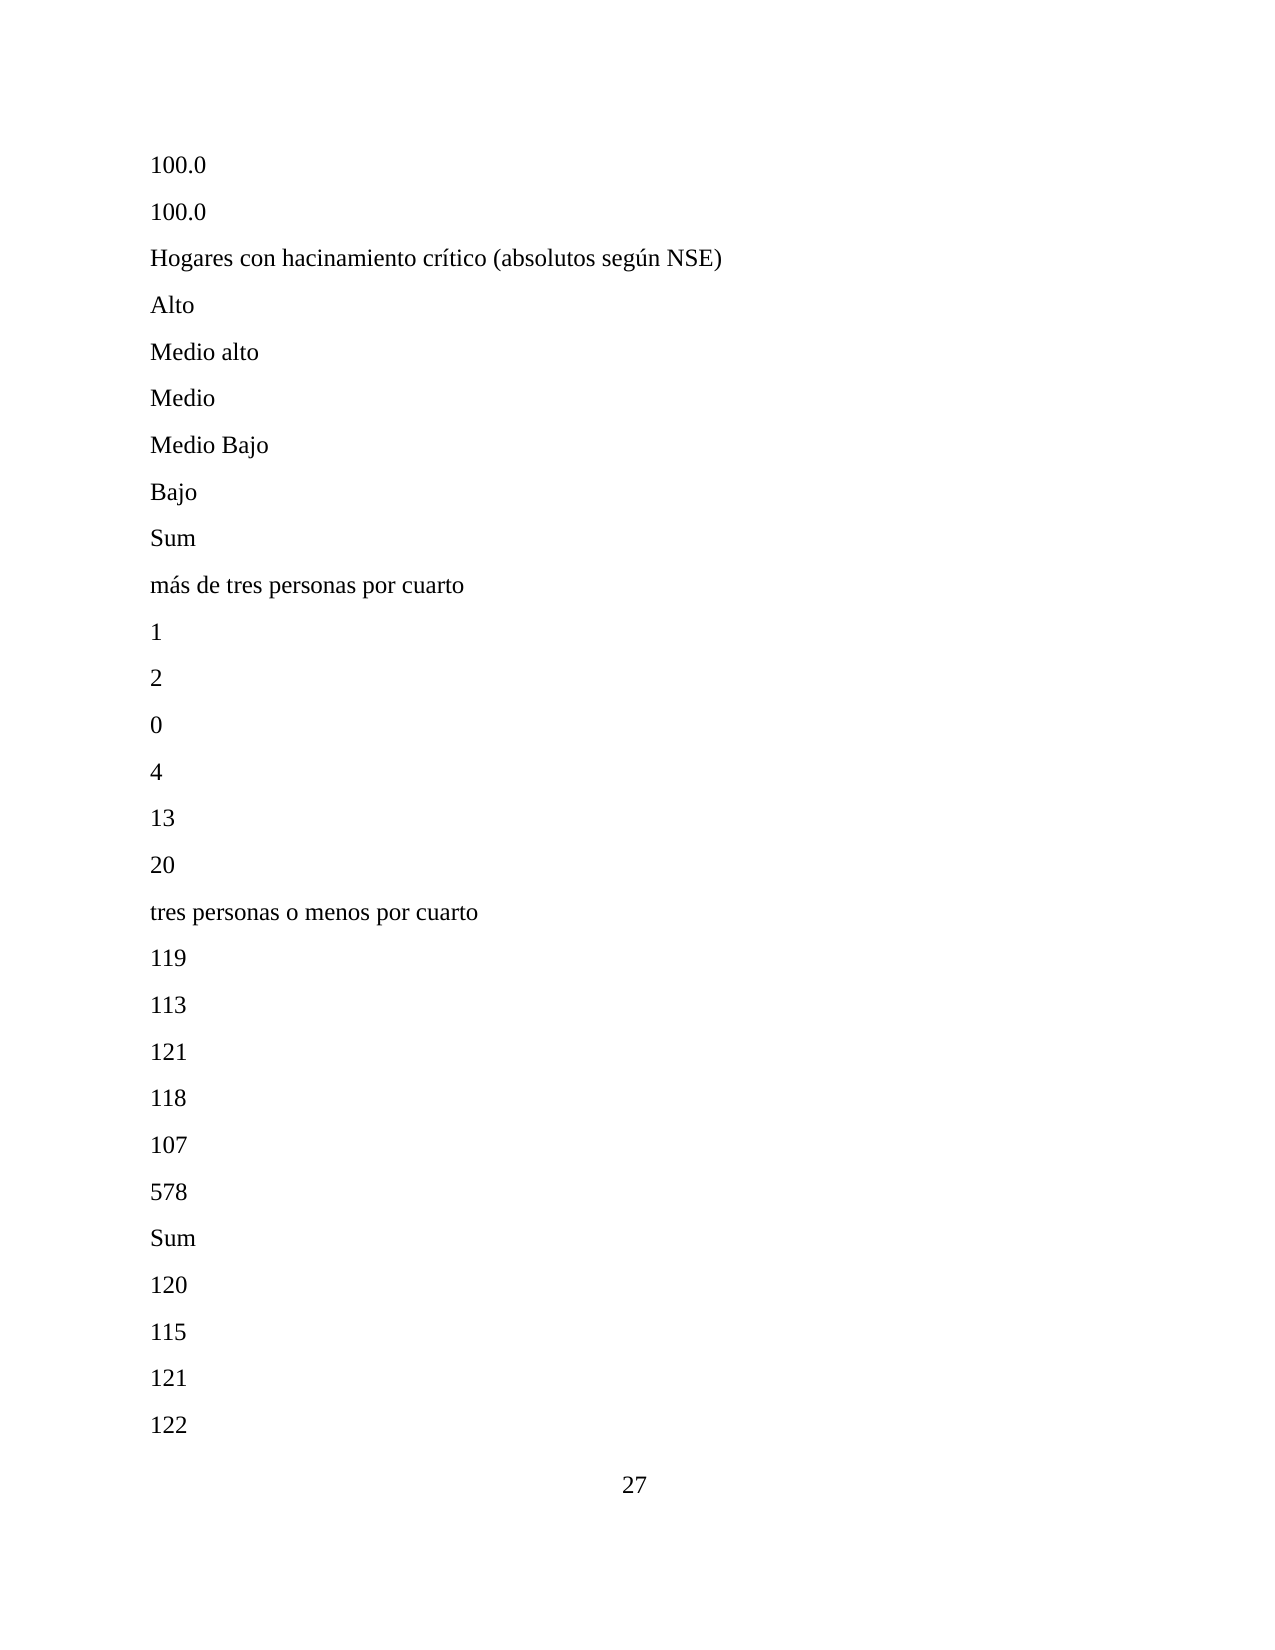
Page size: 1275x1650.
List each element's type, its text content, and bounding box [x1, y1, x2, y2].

text 2 [150, 663, 1125, 692]
text 107 [150, 1130, 1125, 1159]
text 118 [150, 1083, 1125, 1112]
text Medio Bajo [150, 430, 1125, 459]
text Alto [150, 290, 1125, 319]
text Medio alto [150, 337, 1125, 365]
text Bajo [150, 477, 1125, 505]
text 122 [150, 1410, 1125, 1439]
text Sum [150, 523, 1125, 552]
text 100.0 [150, 150, 1125, 179]
text 578 [150, 1177, 1125, 1205]
text Medio [150, 383, 1125, 412]
text más de tres personas por cuarto [150, 570, 1125, 599]
text 121 [150, 1363, 1125, 1392]
text 121 [150, 1037, 1125, 1065]
text Sum [150, 1223, 1125, 1252]
text 113 [150, 990, 1125, 1019]
text 20 [150, 850, 1125, 879]
text 120 [150, 1270, 1125, 1299]
text 0 [150, 710, 1125, 739]
text 1 [150, 617, 1125, 645]
text 100.0 [150, 197, 1125, 225]
text 4 [150, 757, 1125, 785]
text 13 [150, 803, 1125, 832]
text 119 [150, 943, 1125, 972]
text 115 [150, 1317, 1125, 1345]
text Hogares con hacinamiento crítico (absolutos según NSE) [150, 243, 1125, 272]
text tres personas o menos por cuarto [150, 897, 1125, 925]
